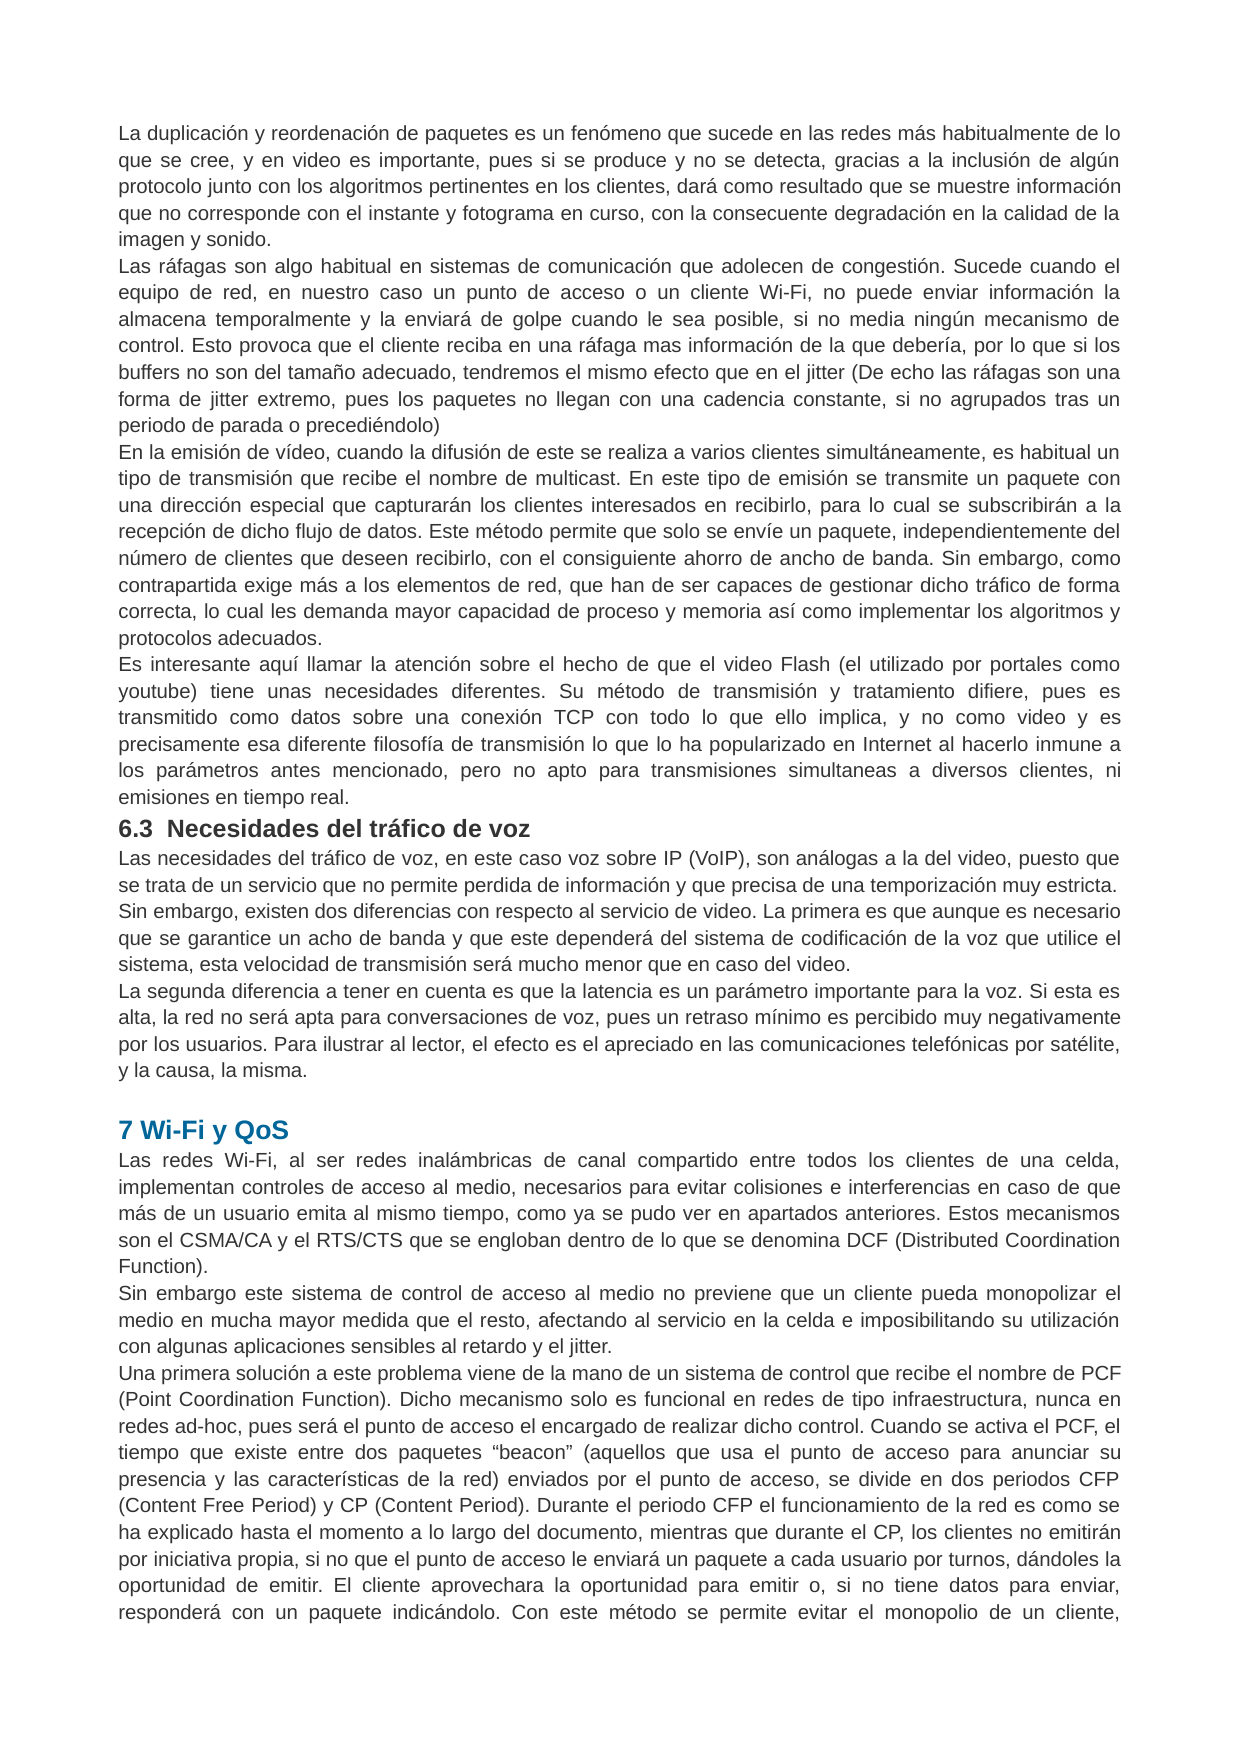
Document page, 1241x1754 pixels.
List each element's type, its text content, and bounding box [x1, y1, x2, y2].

text Las redes Wi-Fi, al ser redes inalámbricas de canal compartido entre todos los clientes de una celda, implementan controles de acceso al medio, necesarios para evitar colisiones e interferencias en caso de que más de un usuario emita al mismo tiempo, como ya se pudo ver en apartados anteriores. Estos mecanismos son el CSMA/CA y el RTS/CTS que se engloban dentro de lo que se denomina DCF (Distributed Coordination Function). [118, 1145, 1122, 1278]
text Las ráfagas son algo habitual en sistemas de comunicación que adolecen de congestión. Sucede cuando el equipo de red, en nuestro caso un punto de acceso o un cliente Wi-Fi, no puede enviar información la almacena temporalmente y la enviará de golpe cuando le sea posible, si no media ningún mecanismo de control. Esto provoca que el cliente reciba en una ráfaga mas información de la que debería, por lo que si los buffers no son del tamaño adecuado, tendremos el mismo efecto que en el jitter (De echo las ráfagas son una forma de jitter extremo, pues los paquetes no llegan con una cadencia constante, si no agrupados tras un periodo de parada o precediéndolo) [118, 251, 1122, 437]
text La segunda diferencia a tener en cuenta es que la latencia es un parámetro importante para la voz. Si esta es alta, la red no será apta para conversaciones de voz, pues un retraso mínimo es percibido muy negativamente por los usuarios. Para ilustrar al lector, el efecto es el apreciado en las comunicaciones telefónicas por satélite, y la causa, la misma. [118, 976, 1122, 1082]
subtitle 7 Wi-Fi y QoS [118, 1111, 1122, 1145]
text Es interesante aquí llamar la atención sobre el hecho de que el video Flash (el utilizado por portales como youtube) tiene unas necesidades diferentes. Su método de transmisión y tratamiento difiere, pues es transmitido como datos sobre una conexión TCP con todo lo que ello implica, y no como video y es precisamente esa diferente filosofía de transmisión lo que lo ha popularizado en Internet al hacerlo inmune a los parámetros antes mencionado, pero no apto para transmisiones simultaneas a diversos clientes, ni emisiones en tiempo real. [118, 649, 1122, 809]
text Las necesidades del tráfico de voz, en este caso voz sobre IP (VoIP), son análogas a la del video, puesto que se trata de un servicio que no permite perdida de información y que precisa de una temporización muy estricta. [118, 843, 1122, 896]
text La duplicación y reordenación de paquetes es un fenómeno que sucede en las redes más habitualmente de lo que se cree, y en video es importante, pues si se produce y no se detecta, gracias a la inclusión de algún protocolo junto con los algoritmos pertinentes en los clientes, dará como resultado que se muestre información que no corresponde con el instante y fotograma en curso, con la consecuente degradación en la calidad de la imagen y sonido. [118, 118, 1122, 251]
subtitle 6.3 Necesidades del tráfico de voz [118, 809, 1122, 843]
text Sin embargo este sistema de control de acceso al medio no previene que un cliente pueda monopolizar el medio en mucha mayor medida que el resto, afectando al servicio en la celda e imposibilitando su utilización con algunas aplicaciones sensibles al retardo y el jitter. [118, 1278, 1122, 1358]
text Una primera solución a este problema viene de la mano de un sistema de control que recibe el nombre de PCF (Point Coordination Function). Dicho mecanismo solo es funcional en redes de tipo infraestructura, nunca en redes ad-hoc, pues será el punto de acceso el encargado de realizar dicho control. Cuando se activa el PCF, el tiempo que existe entre dos paquetes “beacon” (aquellos que usa el punto de acceso para anunciar su presencia y las características de la red) enviados por el punto de acceso, se divide en dos periodos CFP (Content Free Period) y CP (Content Period). Durante el periodo CFP el funcionamiento de la red es como se ha explicado hasta el momento a lo largo del documento, mientras que durante el CP, los clientes no emitirán por iniciativa propia, si no que el punto de acceso le enviará un paquete a cada usuario por turnos, dándoles la oportunidad de emitir. El cliente aprovechara la oportunidad para emitir o, si no tiene datos para enviar, responderá con un paquete indicándolo. Con este método se permite evitar el monopolio de un cliente, [118, 1358, 1122, 1623]
text Sin embargo, existen dos diferencias con respecto al servicio de video. La primera es que aunque es necesario que se garantice un acho de banda y que este dependerá del sistema de codificación de la voz que utilice el sistema, esta velocidad de transmisión será mucho menor que en caso del video. [118, 896, 1122, 976]
text En la emisión de vídeo, cuando la difusión de este se realiza a varios clientes simultáneamente, es habitual un tipo de transmisión que recibe el nombre de multicast. En este tipo de emisión se transmite un paquete con una dirección especial que capturarán los clientes interesados en recibirlo, para lo cual se subscribirán a la recepción de dicho flujo de datos. Este método permite que solo se envíe un paquete, independientemente del número de clientes que deseen recibirlo, con el consiguiente ahorro de ancho de banda. Sin embargo, como contrapartida exige más a los elementos de red, que han de ser capaces de gestionar dicho tráfico de forma correcta, lo cual les demanda mayor capacidad de proceso y memoria así como implementar los algoritmos y protocolos adecuados. [118, 437, 1122, 649]
